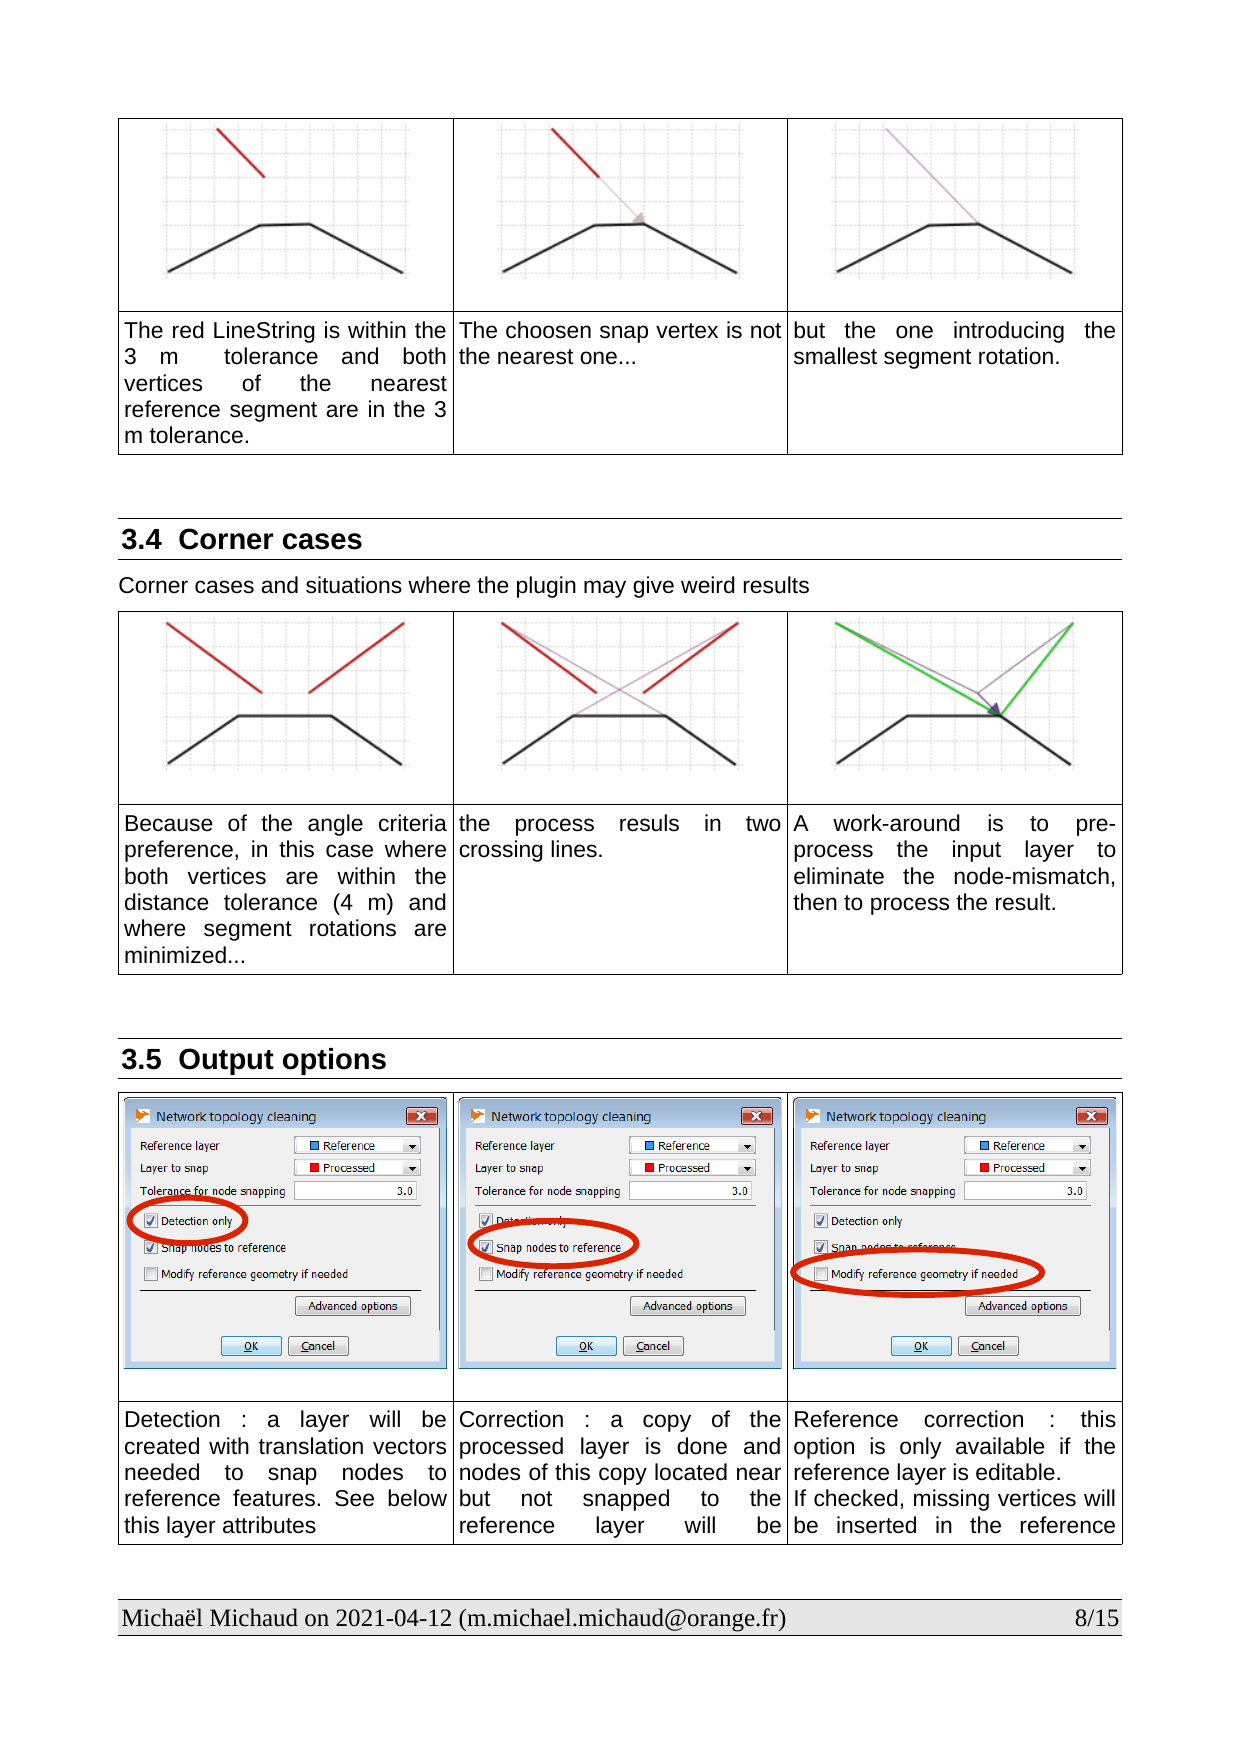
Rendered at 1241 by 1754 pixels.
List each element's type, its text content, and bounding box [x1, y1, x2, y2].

table_header [454, 612, 787, 804]
table_header [119, 1098, 123, 1368]
table_cell the process resuls in two crossing lines. [454, 805, 787, 974]
picture [797, 1253, 1038, 1292]
table_header [788, 612, 1122, 804]
table_header [454, 1098, 458, 1368]
table_header [119, 119, 453, 311]
picture [496, 123, 744, 279]
picture [830, 123, 1079, 279]
table_header [788, 119, 1122, 311]
table_header [119, 612, 453, 804]
picture [458, 1097, 782, 1369]
picture [496, 617, 744, 772]
table_header [788, 1093, 1122, 1097]
text Corner cases and situations where the plugin may give weird results [118, 572, 1122, 599]
table_cell A work-around is to pre-process the input layer to eliminate the node-mismatch, then to process the result. [788, 805, 1122, 974]
table_header [454, 119, 787, 311]
table_header [454, 1093, 787, 1097]
table_header [447, 1098, 453, 1368]
table_header [788, 1098, 793, 1368]
subtitle Corner cases [118, 519, 1122, 559]
table_cell Because of the angle criteria preference, in this case where both vertices are within the distance tolerance (4 m) and where segment rotations are minimized... [119, 805, 453, 974]
picture [793, 1097, 1117, 1369]
subtitle Output options [118, 1039, 1122, 1078]
picture [161, 123, 410, 279]
picture [123, 1097, 447, 1369]
table_cell Reference correction : this option is only available if the reference layer is editable. If checked, missing vertices will be inserted in the reference [788, 1402, 1122, 1544]
table_cell Correction : a copy of the processed layer is done and nodes of this copy located near but not snapped to the reference layer will be [454, 1402, 787, 1544]
table_header [788, 1369, 1122, 1401]
table_cell The choosen snap vertex is not the nearest one... [454, 312, 787, 454]
table_cell Detection : a layer will be created with translation vectors needed to snap nodes to reference features. See below this layer attributes [119, 1402, 453, 1544]
table_header [119, 1369, 453, 1401]
picture [161, 617, 410, 772]
picture [830, 617, 1079, 772]
table_cell The red LineString is within the 3 m tolerance and both vertices of the nearest reference segment are in the 3 m tolerance. [119, 312, 453, 454]
table_header [782, 1098, 787, 1368]
table_header [119, 1093, 453, 1097]
table_header [1117, 1098, 1122, 1368]
table_cell but the one introducing the smallest segment rotation. [788, 312, 1122, 454]
table_header [454, 1369, 787, 1401]
